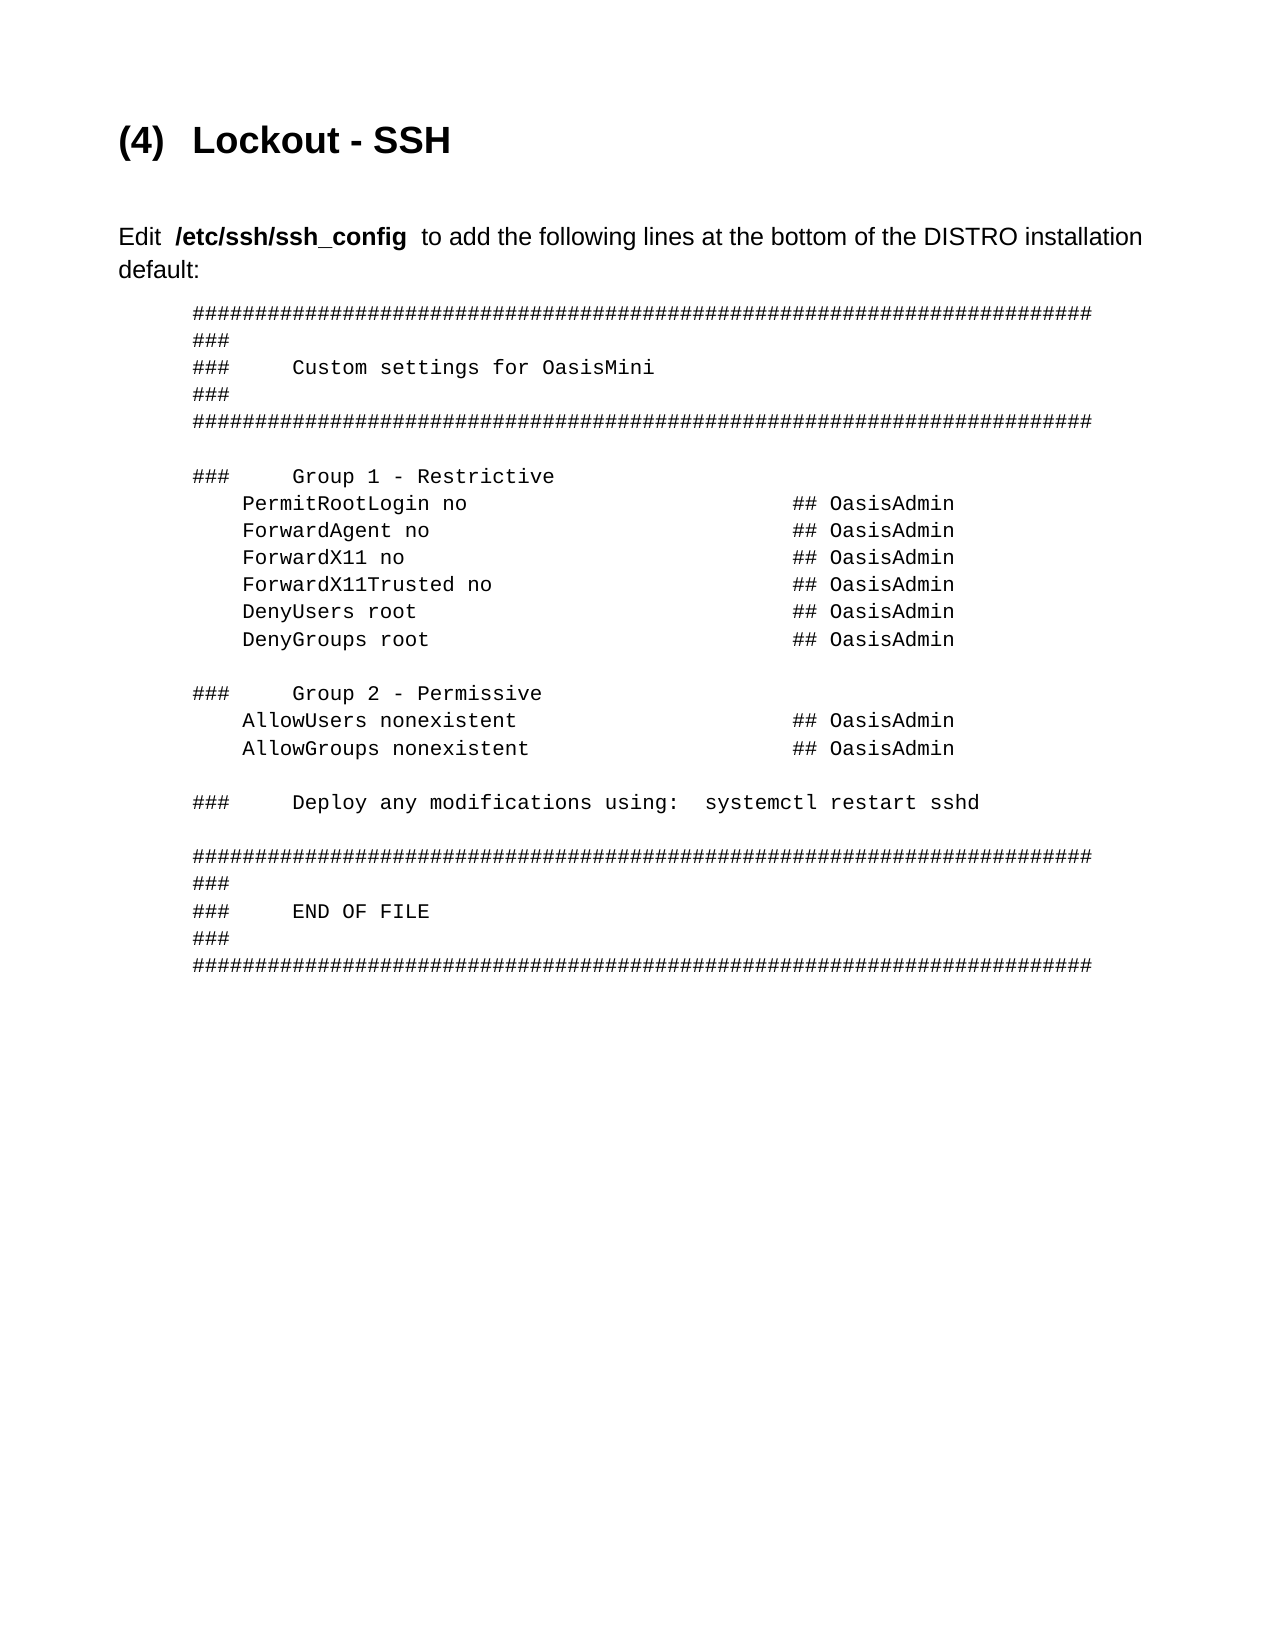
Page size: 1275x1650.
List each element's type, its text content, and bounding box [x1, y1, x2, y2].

text ### Custom settings for OasisMini [192, 357, 1157, 381]
text DenyUsers root ## OasisAdmin [192, 602, 1157, 625]
text DenyGroups root ## OasisAdmin [192, 629, 1157, 652]
text ForwardAgent no ## OasisAdmin [192, 520, 1157, 544]
text PermitRootLogin no ## OasisAdmin [192, 493, 1157, 516]
text AllowGroups nonexistent ## OasisAdmin [192, 737, 1157, 761]
text ######################################################################## [192, 955, 1157, 979]
text ### [192, 330, 1157, 353]
text ######################################################################## [192, 846, 1157, 870]
text ######################################################################## [192, 302, 1157, 326]
text ### Deploy any modifications using: systemctl restart sshd [192, 792, 1157, 816]
subtitle Lockout - SSH [118, 118, 1157, 162]
text ### [192, 873, 1157, 897]
text Edit /etc/ssh/ssh_config to add the following lines at the bottom of the DISTRO installation default: [118, 222, 1157, 284]
text ForwardX11Trusted no ## OasisAdmin [192, 574, 1157, 598]
text ForwardX11 no ## OasisAdmin [192, 547, 1157, 571]
text ### Group 2 - Permissive [192, 683, 1157, 707]
text ######################################################################## [192, 411, 1157, 435]
text ### [192, 384, 1157, 408]
text ### [192, 928, 1157, 951]
text ### Group 1 - Restrictive [192, 466, 1157, 489]
text AllowUsers nonexistent ## OasisAdmin [192, 710, 1157, 734]
text ### END OF FILE [192, 901, 1157, 924]
